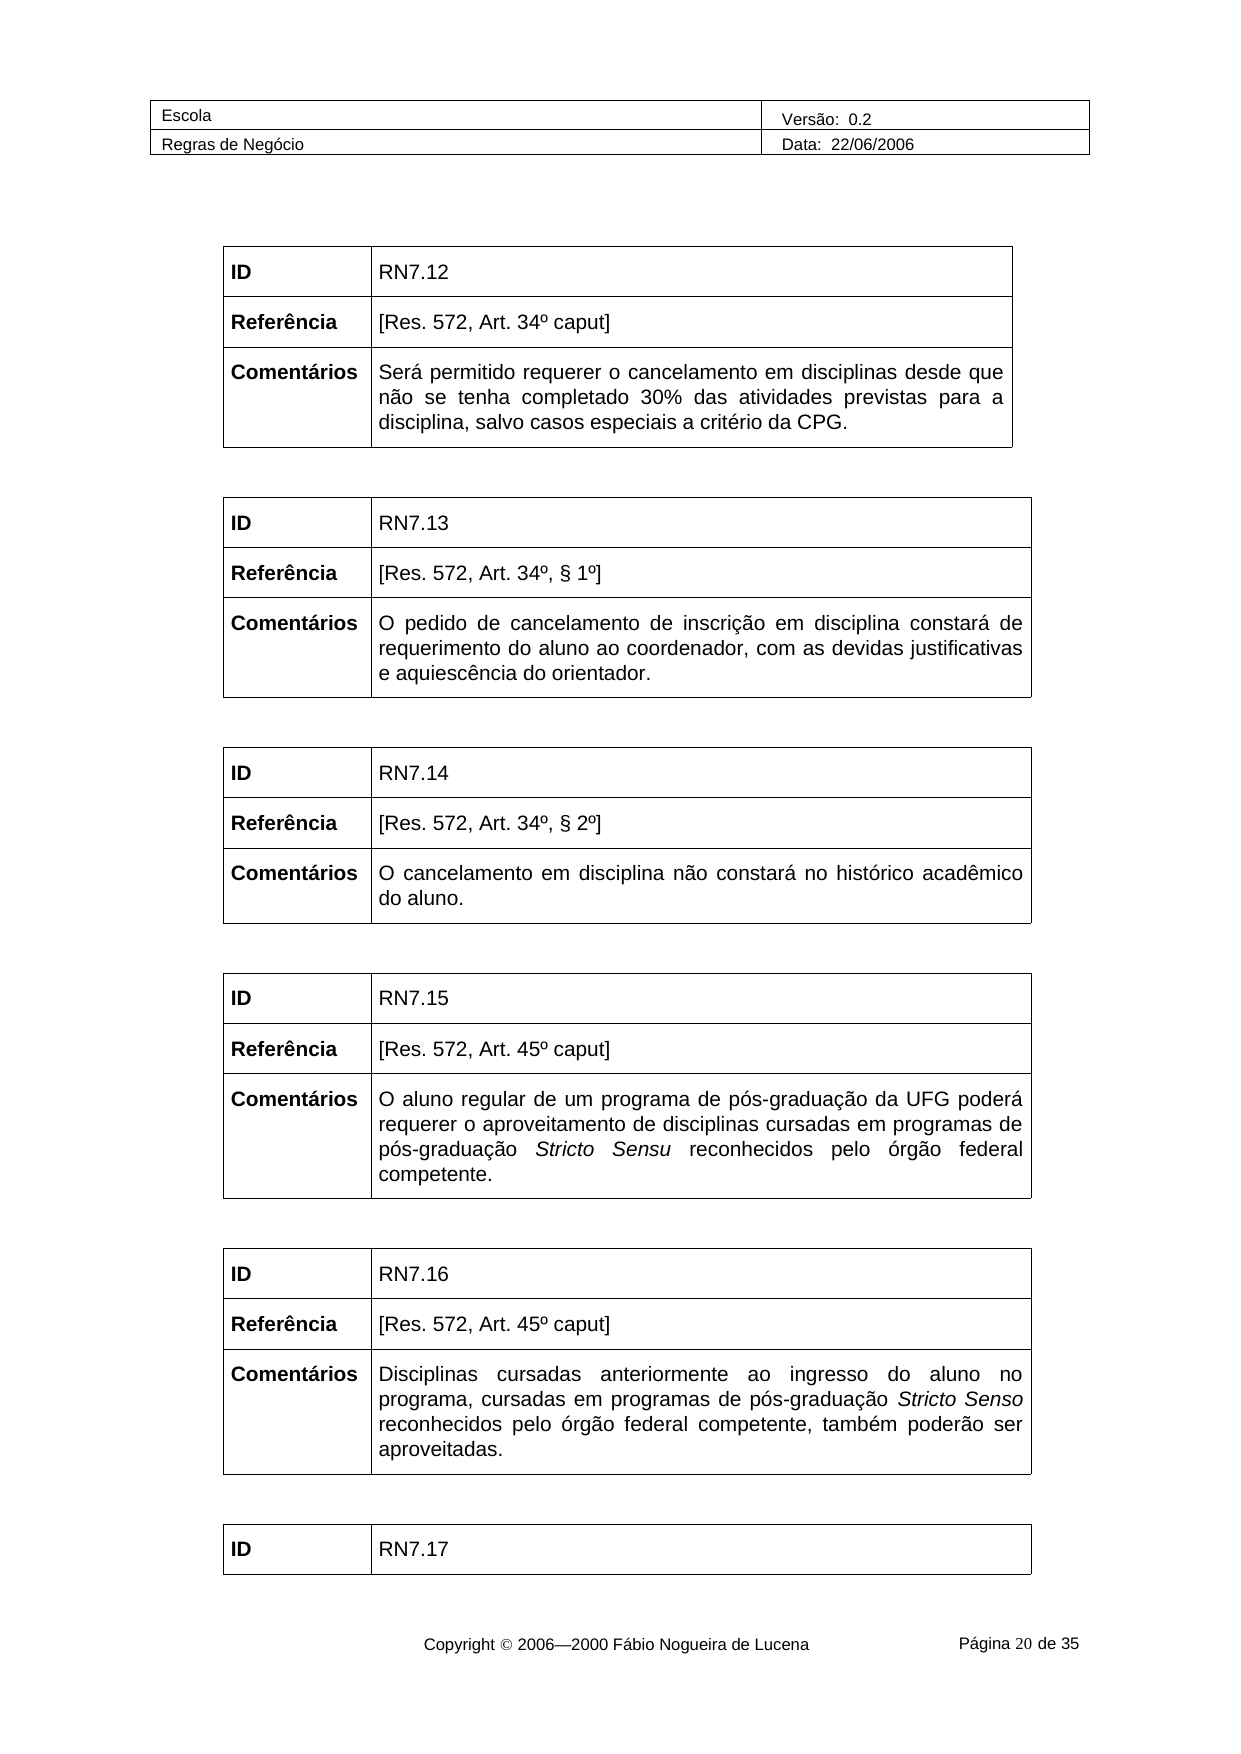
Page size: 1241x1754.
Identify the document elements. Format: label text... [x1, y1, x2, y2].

table_cell Comentários [224, 1350, 371, 1473]
table_header RN7.16 [372, 1249, 1031, 1298]
table_cell O pedido de cancelamento de inscrição em disciplina constará de requerimento do aluno ao coordenador, com as devidas justificativas e aquiescência do orientador. [372, 598, 1031, 697]
table_cell Referência [224, 548, 371, 597]
table_header RN7.17 [372, 1525, 1031, 1574]
table_cell [Res. 572, Art. 34º, § 2º] [372, 798, 1031, 847]
table_cell Comentários [224, 598, 371, 697]
table_cell O cancelamento em disciplina não constará no histórico acadêmico do aluno. [372, 849, 1031, 922]
table_header ID [224, 1525, 371, 1574]
table_header ID [224, 498, 371, 547]
table_cell [Res. 572, Art. 34º caput] [372, 297, 1012, 347]
table_cell [Res. 572, Art. 45º caput] [372, 1024, 1031, 1073]
table_cell Referência [224, 1299, 371, 1348]
table_header RN7.15 [372, 974, 1031, 1023]
table_cell Comentários [224, 1074, 371, 1198]
table_cell Referência [224, 297, 371, 347]
table_cell Comentários [224, 849, 371, 922]
table_cell Referência [224, 1024, 371, 1073]
table_header RN7.14 [372, 748, 1031, 797]
table_header ID [224, 748, 371, 797]
table_cell Será permitido requerer o cancelamento em disciplinas desde que não se tenha completado 30% das atividades previstas para a disciplina, salvo casos especiais a critério da CPG. [372, 348, 1012, 447]
table_cell [Res. 572, Art. 45º caput] [372, 1299, 1031, 1348]
table_cell [Res. 572, Art. 34º, § 1º] [372, 548, 1031, 597]
table_cell Disciplinas cursadas anteriormente ao ingresso do aluno no programa, cursadas em programas de pós-graduação Stricto Senso reconhecidos pelo órgão federal competente, também poderão ser aproveitadas. [372, 1350, 1031, 1473]
table_header RN7.13 [372, 498, 1031, 547]
table_header RN7.12 [372, 247, 1012, 296]
table_cell Referência [224, 798, 371, 847]
table_header ID [224, 974, 371, 1023]
table_header ID [224, 247, 371, 296]
table_header ID [224, 1249, 371, 1298]
table_cell O aluno regular de um programa de pós-graduação da UFG poderá requerer o aproveitamento de disciplinas cursadas em programas de pós-graduação Stricto Sensu reconhecidos pelo órgão federal competente. [372, 1074, 1031, 1198]
table_cell Comentários [224, 348, 371, 447]
